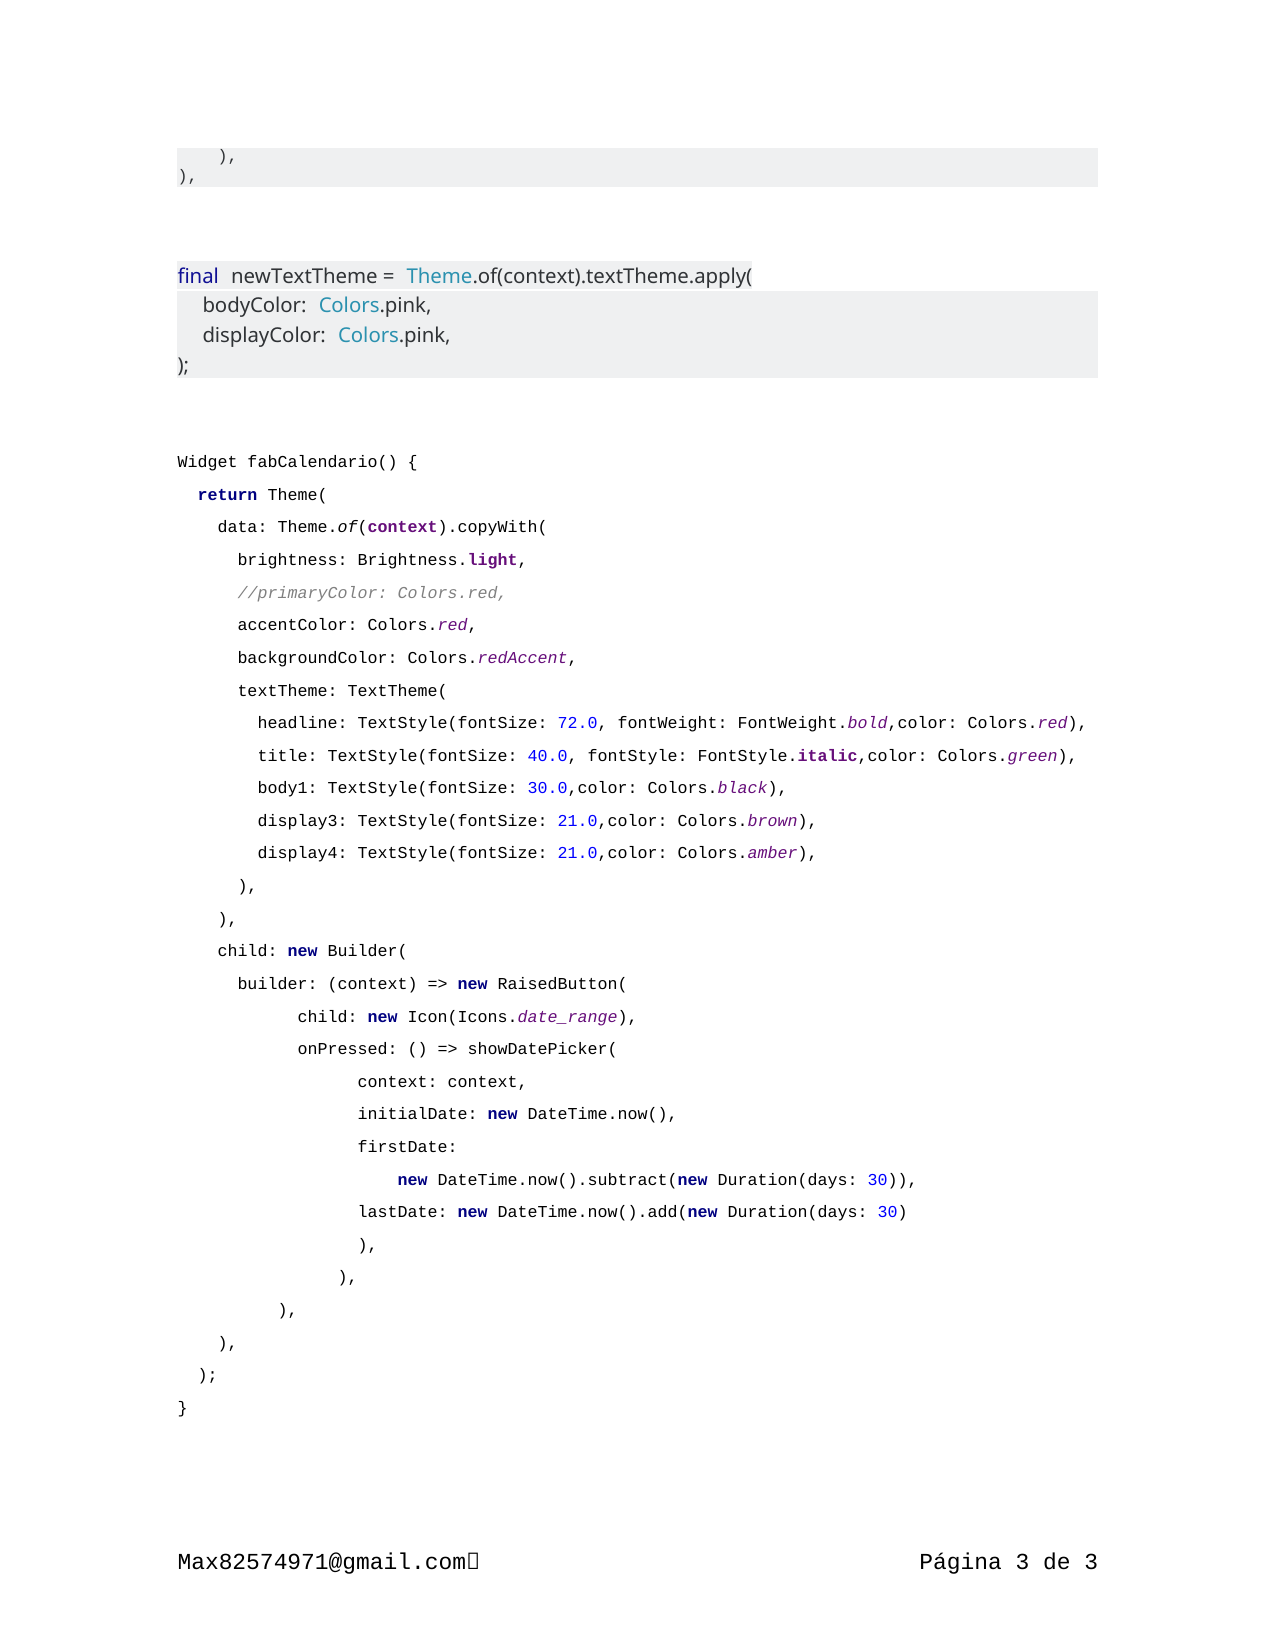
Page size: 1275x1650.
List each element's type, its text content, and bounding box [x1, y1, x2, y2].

text new DateTime.now().subtract(new Duration(days: 30)), [177, 1171, 1098, 1190]
text child: new Icon(Icons.date_range), [177, 1008, 1098, 1027]
text display3: TextStyle(fontSize: 21.0,color: Colors.brown), [177, 812, 1098, 831]
text title: TextStyle(fontSize: 40.0, fontStyle: FontStyle.italic,color: Colors.green), [177, 747, 1098, 766]
text ), [177, 1302, 1098, 1320]
text Widget fabCalendario() { [177, 454, 1098, 473]
text onPressed: () => showDatePicker( [177, 1041, 1098, 1059]
text ); [177, 351, 1098, 378]
text initialDate: new DateTime.now(), [177, 1106, 1098, 1125]
text headline: TextStyle(fontSize: 72.0, fontWeight: FontWeight.bold,color: Colors.red), [177, 715, 1098, 733]
text ), [177, 878, 1098, 897]
text ), [177, 1334, 1098, 1353]
text brightness: Brightness.light, [177, 552, 1098, 571]
text bodyColor: Colors.pink, [177, 291, 1098, 319]
text ), [177, 1236, 1098, 1255]
text textTheme: TextTheme( [177, 682, 1098, 701]
text ), [177, 1269, 1098, 1288]
text ), [177, 148, 1098, 166]
text lastDate: new DateTime.now().add(new Duration(days: 30) [177, 1204, 1098, 1223]
text backgroundColor: Colors.redAccent, [177, 649, 1098, 668]
text firstDate: [177, 1138, 1098, 1157]
text data: Theme.of(context).copyWith( [177, 519, 1098, 538]
text return Theme( [177, 486, 1098, 505]
text ), [177, 910, 1098, 929]
text //primaryColor: Colors.red, [177, 584, 1098, 603]
text final newTextTheme = Theme.of(context).textTheme.apply( [177, 261, 1098, 289]
text body1: TextStyle(fontSize: 30.0,color: Colors.black), [177, 780, 1098, 799]
text ); [177, 1367, 1098, 1386]
text ), [177, 168, 1098, 187]
text displayColor: Colors.pink, [177, 321, 1098, 349]
text accentColor: Colors.red, [177, 617, 1098, 636]
text child: new Builder( [177, 943, 1098, 962]
text } [177, 1399, 1098, 1418]
text context: context, [177, 1073, 1098, 1092]
text display4: TextStyle(fontSize: 21.0,color: Colors.amber), [177, 845, 1098, 864]
text builder: (context) => new RaisedButton( [177, 976, 1098, 994]
